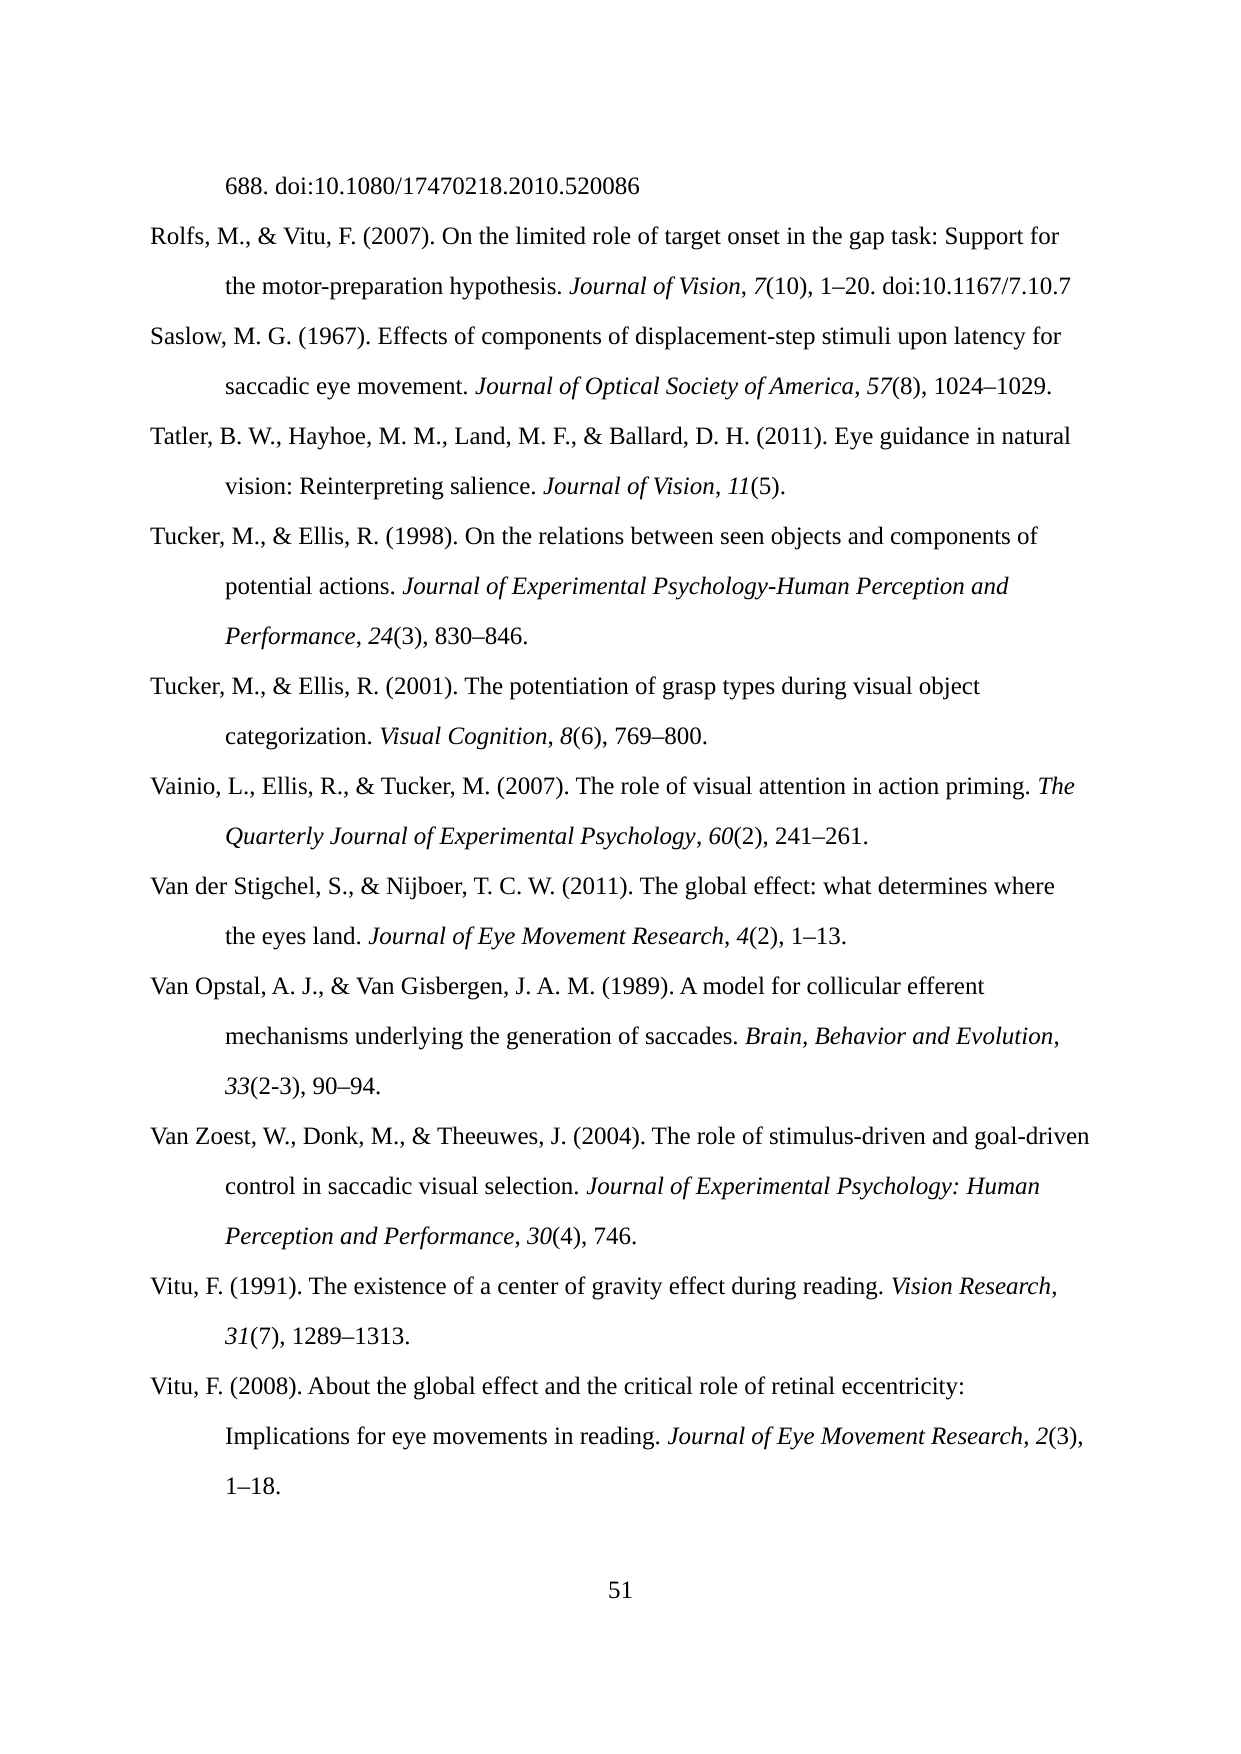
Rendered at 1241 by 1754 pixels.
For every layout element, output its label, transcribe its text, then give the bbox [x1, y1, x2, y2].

text Vitu, F. (1991). The existence of a center of gravity effect during reading. Vision Research, 31(7), 1289–1313. [150, 1250, 1091, 1350]
text Tatler, B. W., Hayhoe, M. M., Land, M. F., & Ballard, D. H. (2011). Eye guidance in natural vision: Reinterpreting salience. Journal of Vision, 11(5). [150, 400, 1091, 500]
text Vainio, L., Ellis, R., & Tucker, M. (2007). The role of visual attention in action priming. The Quarterly Journal of Experimental Psychology, 60(2), 241–261. [150, 750, 1091, 850]
text Van Zoest, W., Donk, M., & Theeuwes, J. (2004). The role of stimulus-driven and goal-driven control in saccadic visual selection. Journal of Experimental Psychology: Human Perception and Performance, 30(4), 746. [150, 1100, 1091, 1250]
text Saslow, M. G. (1967). Effects of components of displacement-step stimuli upon latency for saccadic eye movement. Journal of Optical Society of America, 57(8), 1024–1029. [150, 300, 1091, 400]
text Vitu, F. (2008). About the global effect and the critical role of retinal eccentricity: Implications for eye movements in reading. Journal of Eye Movement Research, 2(3), 1–18. [150, 1350, 1091, 1500]
text Van der Stigchel, S., & Nijboer, T. C. W. (2011). The global effect: what determines where the eyes land. Journal of Eye Movement Research, 4(2), 1–13. [150, 850, 1091, 950]
text Rolfs, M., & Vitu, F. (2007). On the limited role of target onset in the gap task: Support for the motor-preparation hypothesis. Journal of Vision, 7(10), 1–20. doi:10.1167/7.10.7 [150, 200, 1091, 300]
text Tucker, M., & Ellis, R. (1998). On the relations between seen objects and components of potential actions. Journal of Experimental Psychology-Human Perception and Performance, 24(3), 830–846. [150, 500, 1091, 650]
text 688. doi:10.1080/17470218.2010.520086 [150, 150, 1091, 200]
text Tucker, M., & Ellis, R. (2001). The potentiation of grasp types during visual object categorization. Visual Cognition, 8(6), 769–800. [150, 650, 1091, 750]
text Van Opstal, A. J., & Van Gisbergen, J. A. M. (1989). A model for collicular efferent mechanisms underlying the generation of saccades. Brain, Behavior and Evolution, 33(2-3), 90–94. [150, 950, 1091, 1100]
